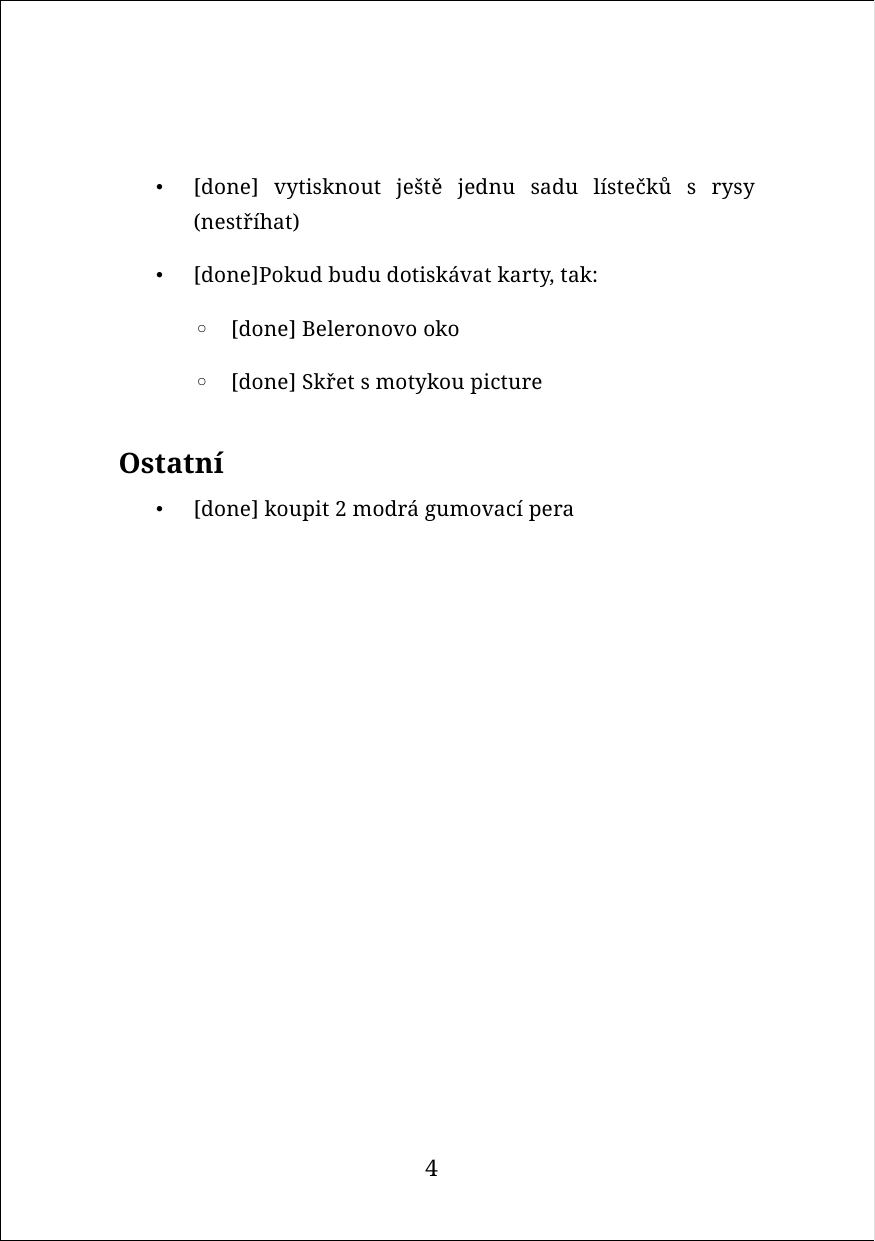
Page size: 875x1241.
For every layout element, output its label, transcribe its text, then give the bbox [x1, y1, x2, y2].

subtitle Ostatní [118, 444, 756, 482]
list [done] Skřet s motykou picture [193, 367, 756, 395]
list [done] vytisknout ještě jednu sadu lístečků s rysy (nestříhat) [156, 172, 756, 236]
list [done] Beleronovo oko [193, 314, 756, 342]
list [done] koupit 2 modrá gumovací pera [156, 494, 756, 522]
list [done]Pokud budu dotiskávat karty, tak: [156, 261, 756, 289]
